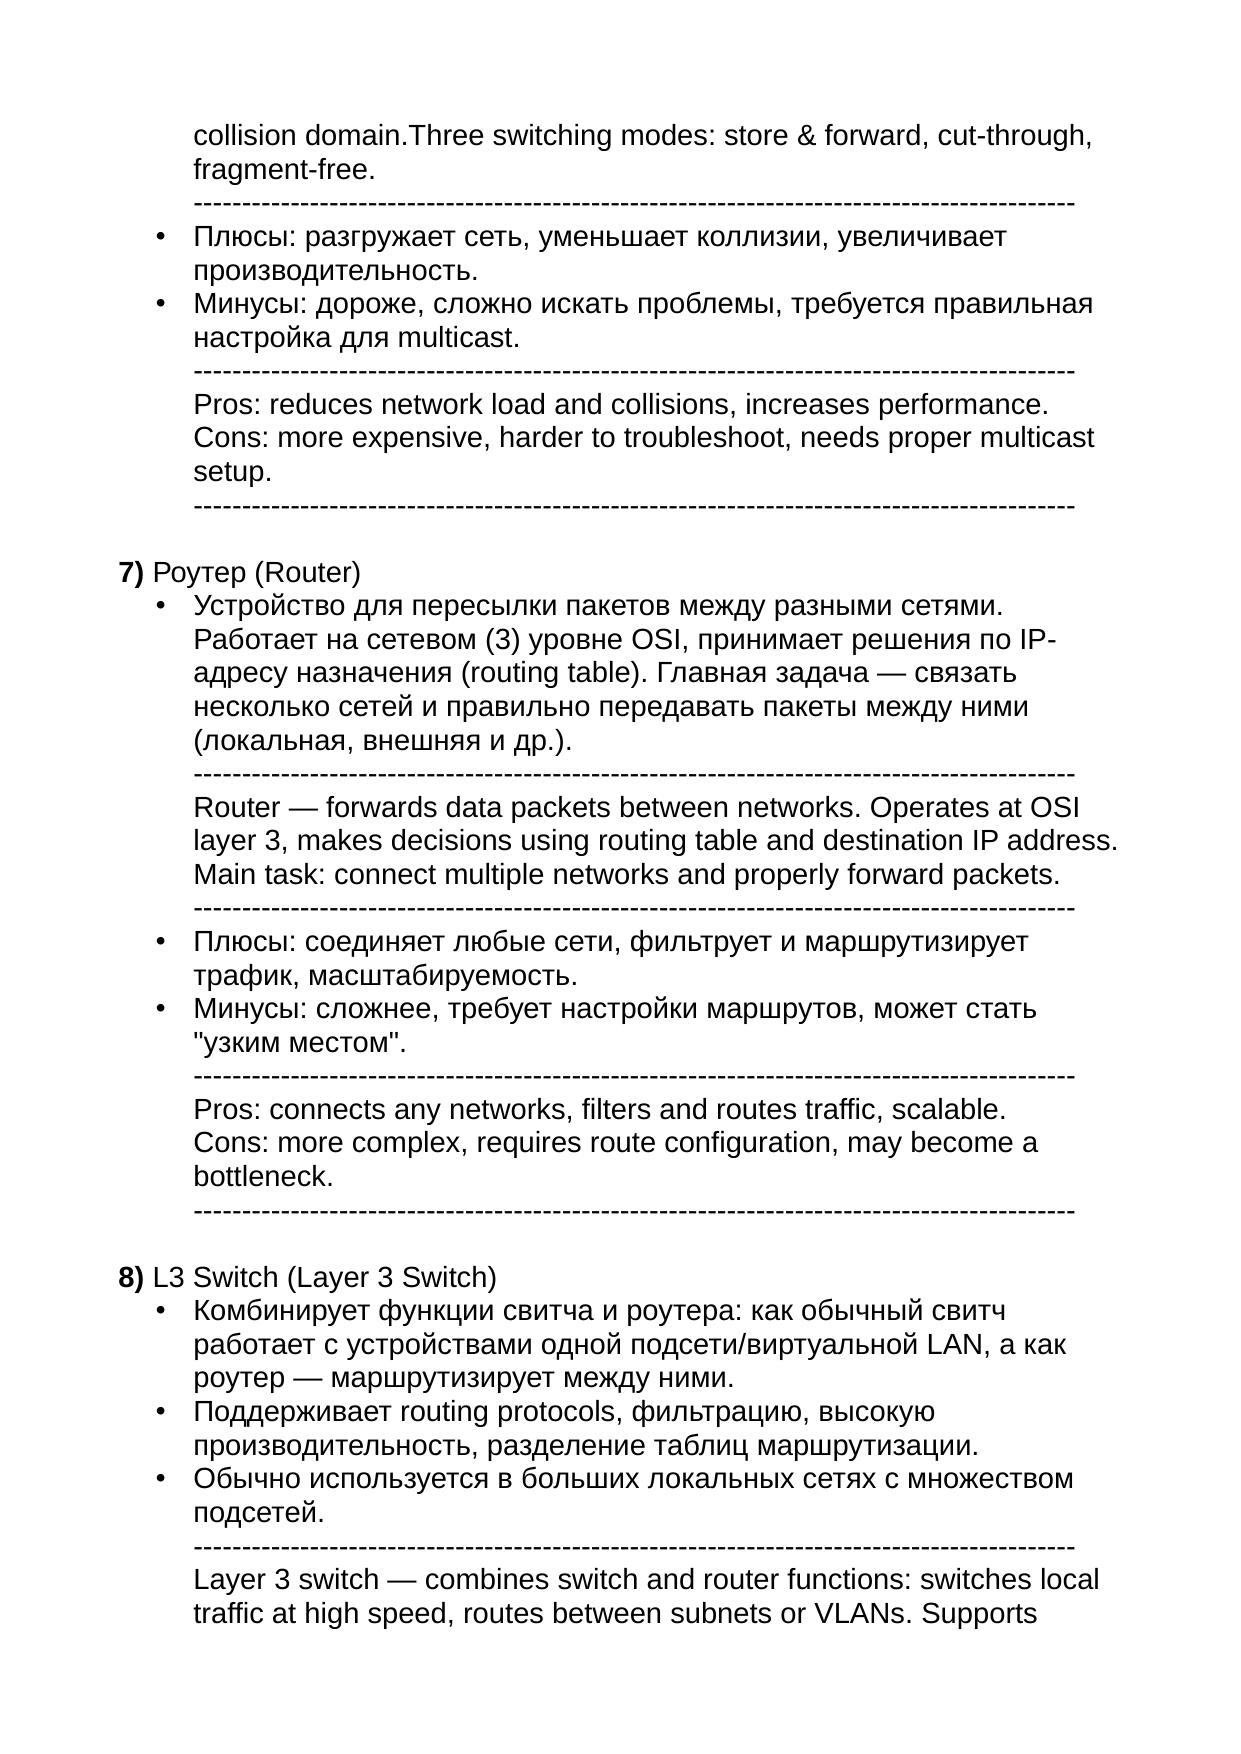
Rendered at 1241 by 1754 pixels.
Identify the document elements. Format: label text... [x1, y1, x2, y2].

list Минусы: сложнее, требует настройки маршрутов, может стать "узким местом". [156, 991, 1122, 1058]
list Плюсы: соединяет любые сети, фильтрует и маршрутизирует трафик, масштабируемость. [156, 924, 1122, 991]
list Плюсы: разгружает сеть, уменьшает коллизии, увеличивает производительность. [156, 219, 1122, 286]
text 7) Роутер (Router) [118, 554, 1122, 588]
list ------------------------------------------------------------------------------------------- [156, 487, 1122, 521]
list -------------------------------------------------------------------------------------------Pros: connects any networks, filters and routes traffic, scalable. [156, 1058, 1122, 1125]
list Комбинирует функции свитча и роутера: как обычный свитч работает с устройствами одной подсети/виртуальной LAN, а как роутер — маршрутизирует между ними. [156, 1293, 1122, 1394]
list Устройство для пересылки пакетов между разными сетями. Работает на сетевом (3) уровне OSI, принимает решения по IP-адресу назначения (routing table). Главная задача — связать несколько сетей и правильно передавать пакеты между ними (локальная, внешняя и др.). [156, 588, 1122, 756]
list ------------------------------------------------------------------------------------------- [156, 756, 1122, 789]
list Обычно используется в больших локальных сетях с множеством подсетей. [156, 1461, 1122, 1528]
list Поддерживает routing protocols, фильтрацию, высокую производительность, разделение таблиц маршрутизации. [156, 1394, 1122, 1461]
text 8) L3 Switch (Layer 3 Switch) [118, 1259, 1122, 1293]
list Cons: more complex, requires route configuration, may become a bottleneck. [156, 1125, 1122, 1192]
list Cons: more expensive, harder to troubleshoot, needs proper multicast setup. [156, 420, 1122, 487]
list ------------------------------------------------------------------------------------------- [156, 1192, 1122, 1226]
list -------------------------------------------------------------------------------------------Pros: reduces network load and collisions, increases performance. [156, 353, 1122, 420]
list -------------------------------------------------------------------------------------------Layer 3 switch — combines switch and router functions: switches local traffic at high speed, routes between subnets or VLANs. Supports [156, 1528, 1122, 1629]
list Минусы: дороже, сложно искать проблемы, требуется правильная настройка для multicast. [156, 286, 1122, 353]
list Router — forwards data packets between networks. Operates at OSI layer 3, makes decisions using routing table and destination IP address. Main task: connect multiple networks and properly forward packets. [156, 789, 1122, 890]
list ------------------------------------------------------------------------------------------- [156, 185, 1122, 219]
list collision domain.Three switching modes: store & forward, cut-through, fragment-free. [156, 118, 1122, 185]
list ------------------------------------------------------------------------------------------- [156, 890, 1122, 924]
